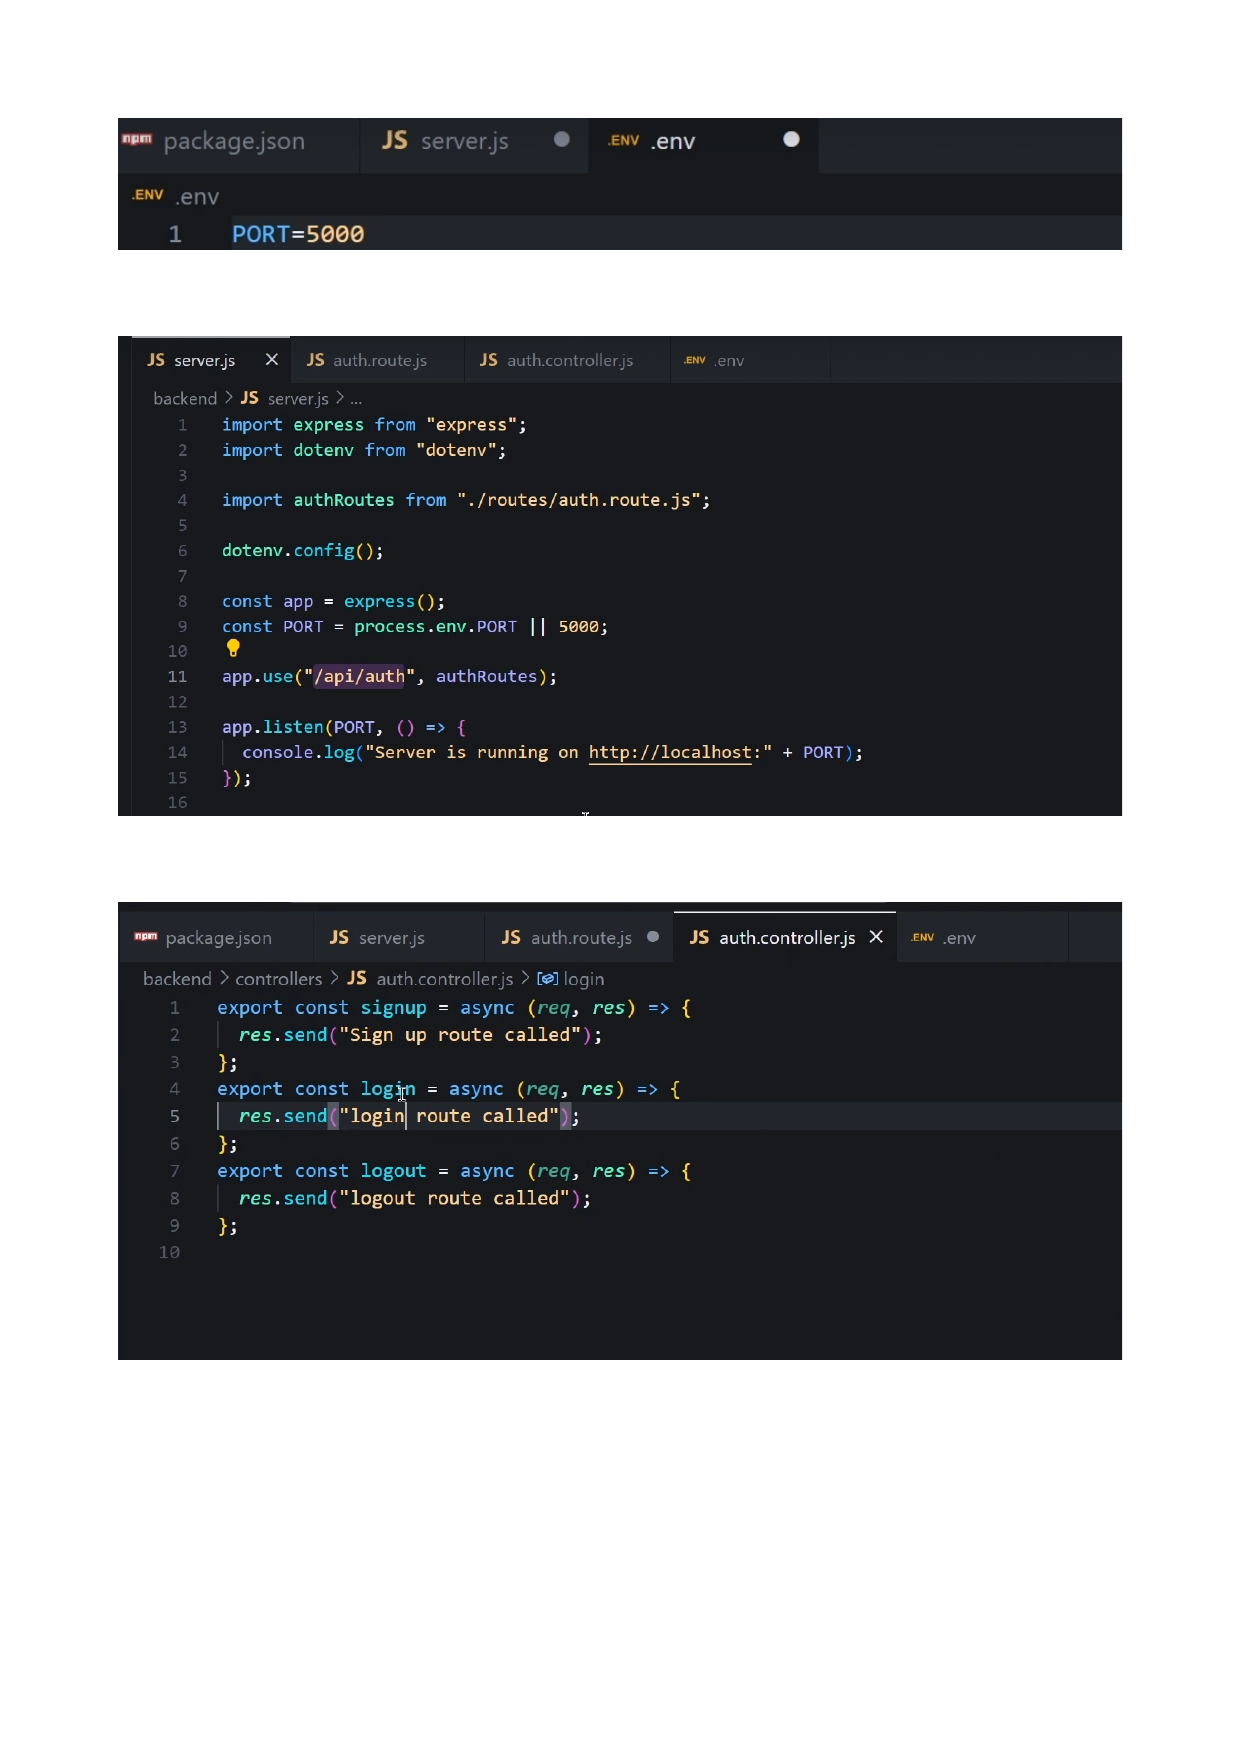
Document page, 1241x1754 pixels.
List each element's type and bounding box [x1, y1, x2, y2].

picture [118, 118, 1123, 250]
picture [118, 336, 1123, 816]
picture [118, 902, 1123, 1360]
